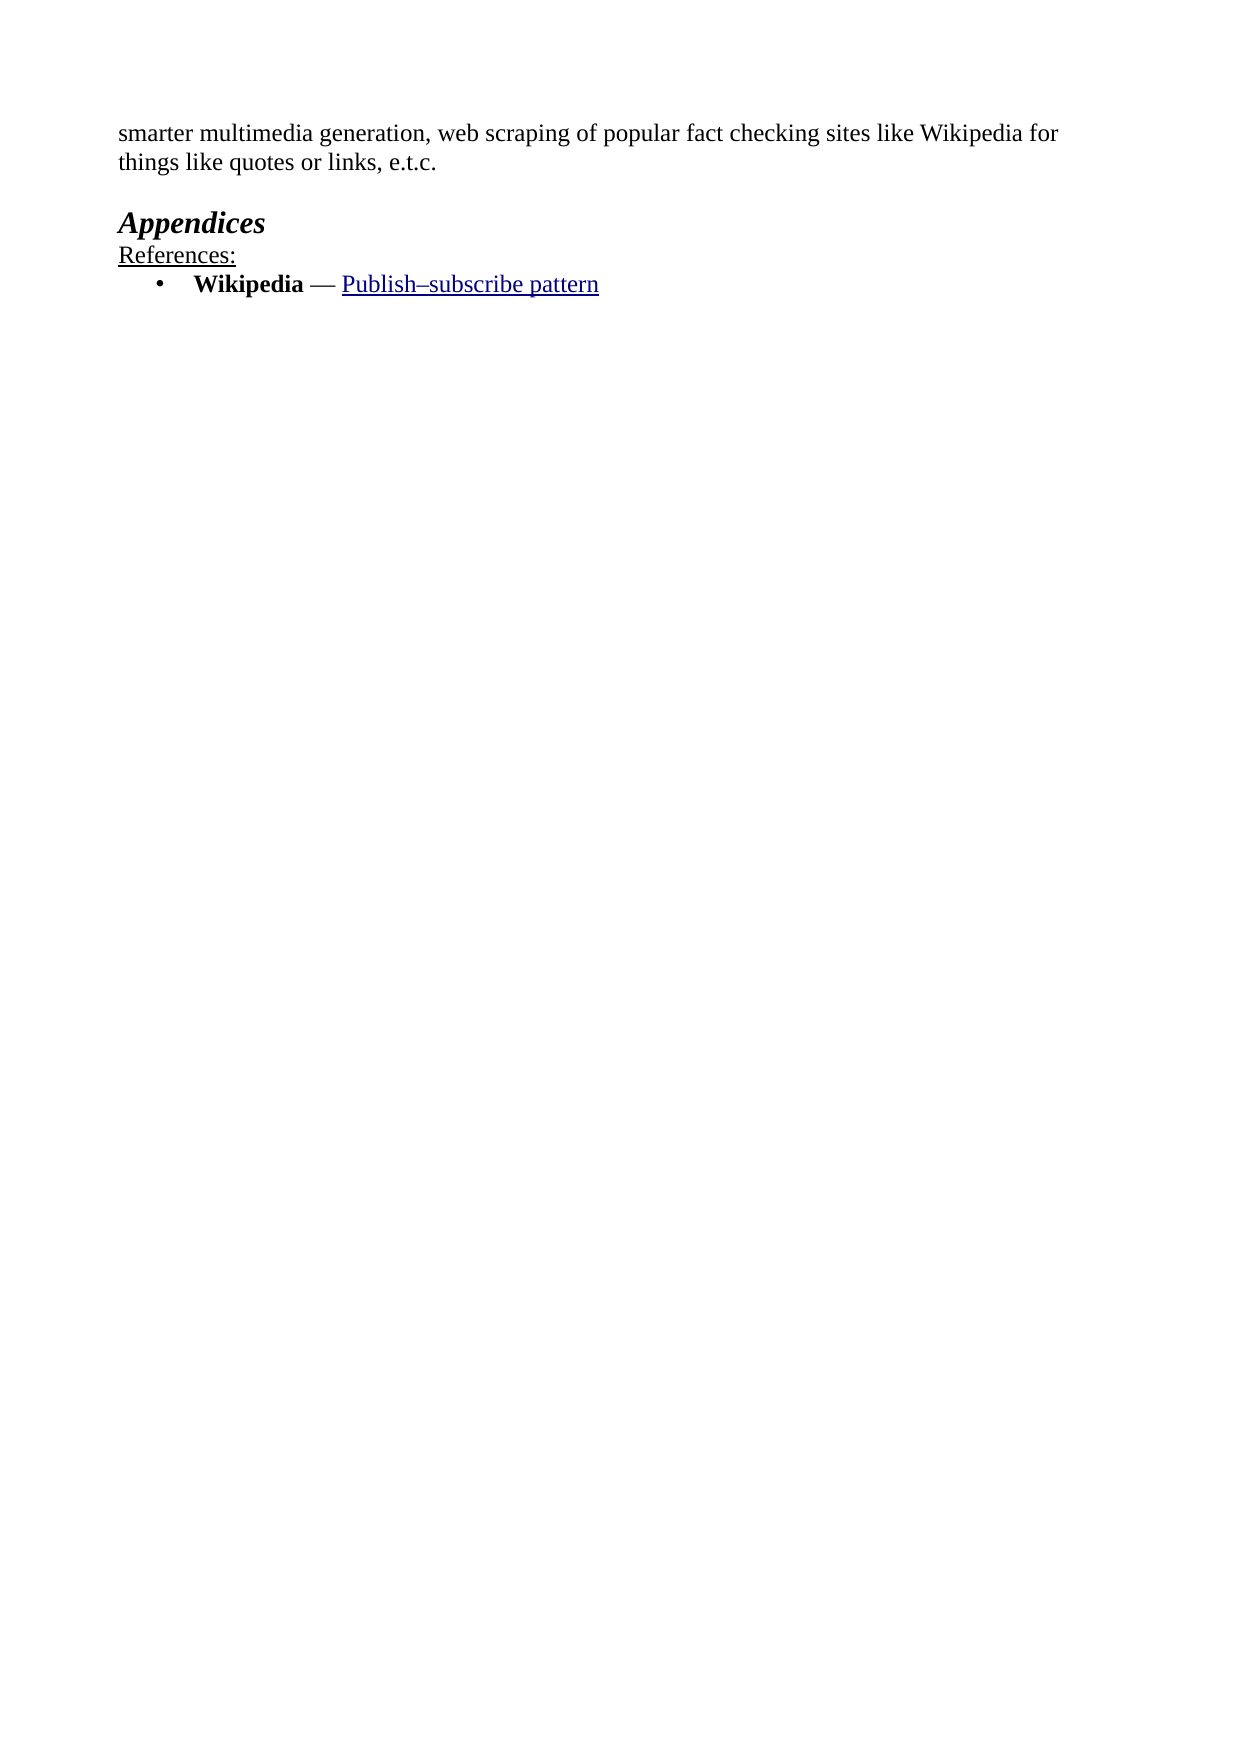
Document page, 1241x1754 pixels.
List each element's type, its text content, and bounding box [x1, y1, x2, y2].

text Appendices [118, 204, 1122, 240]
text smarter multimedia generation, web scraping of popular fact checking sites like Wikipedia for things like quotes or links, e.t.c. [118, 118, 1122, 176]
text References: [118, 240, 1122, 269]
list Wikipedia — Publish–subscribe pattern [156, 269, 1122, 298]
